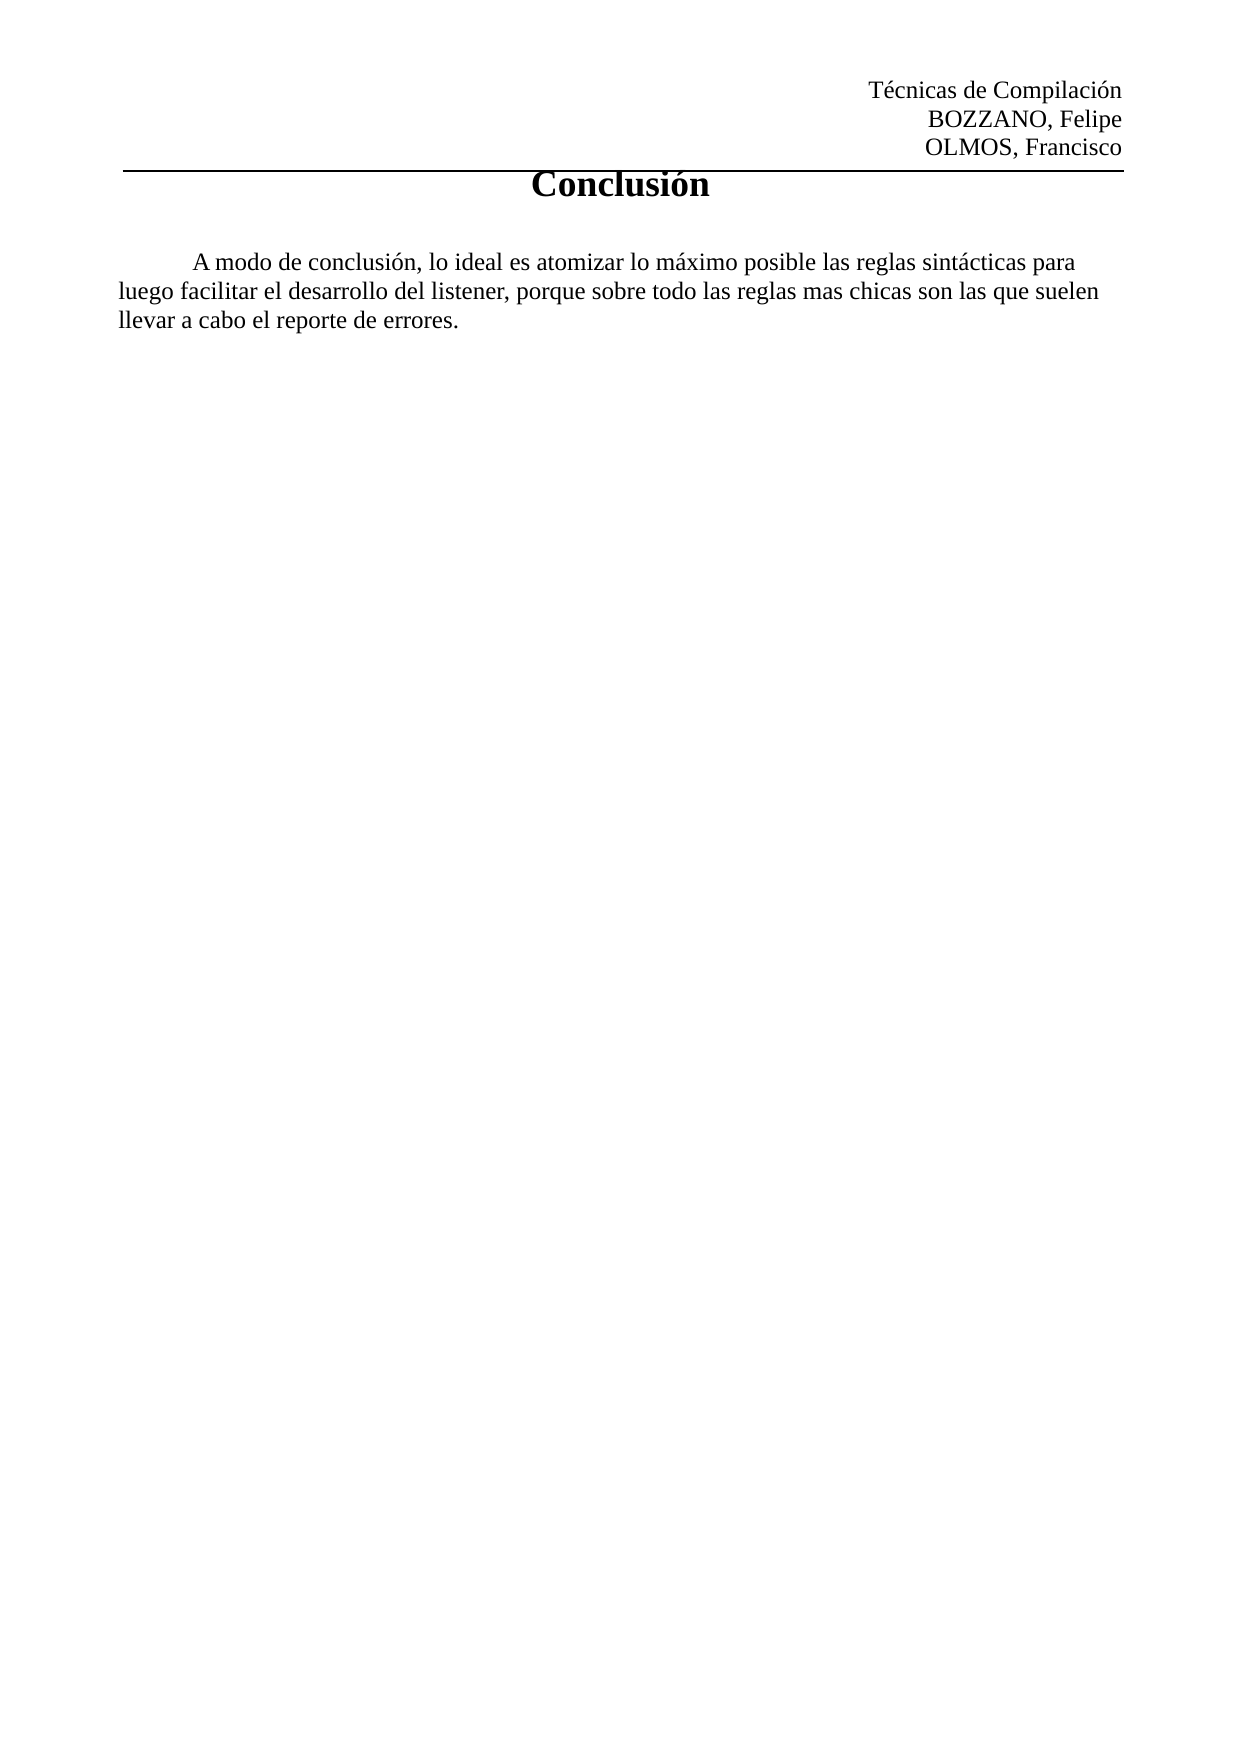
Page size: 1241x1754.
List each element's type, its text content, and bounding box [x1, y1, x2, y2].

text A modo de conclusión, lo ideal es atomizar lo máximo posible las reglas sintácticas para luego facilitar el desarrollo del listener, porque sobre todo las reglas mas chicas son las que suelen llevar a cabo el reporte de errores. [118, 247, 1122, 334]
text Conclusión [118, 161, 1122, 204]
